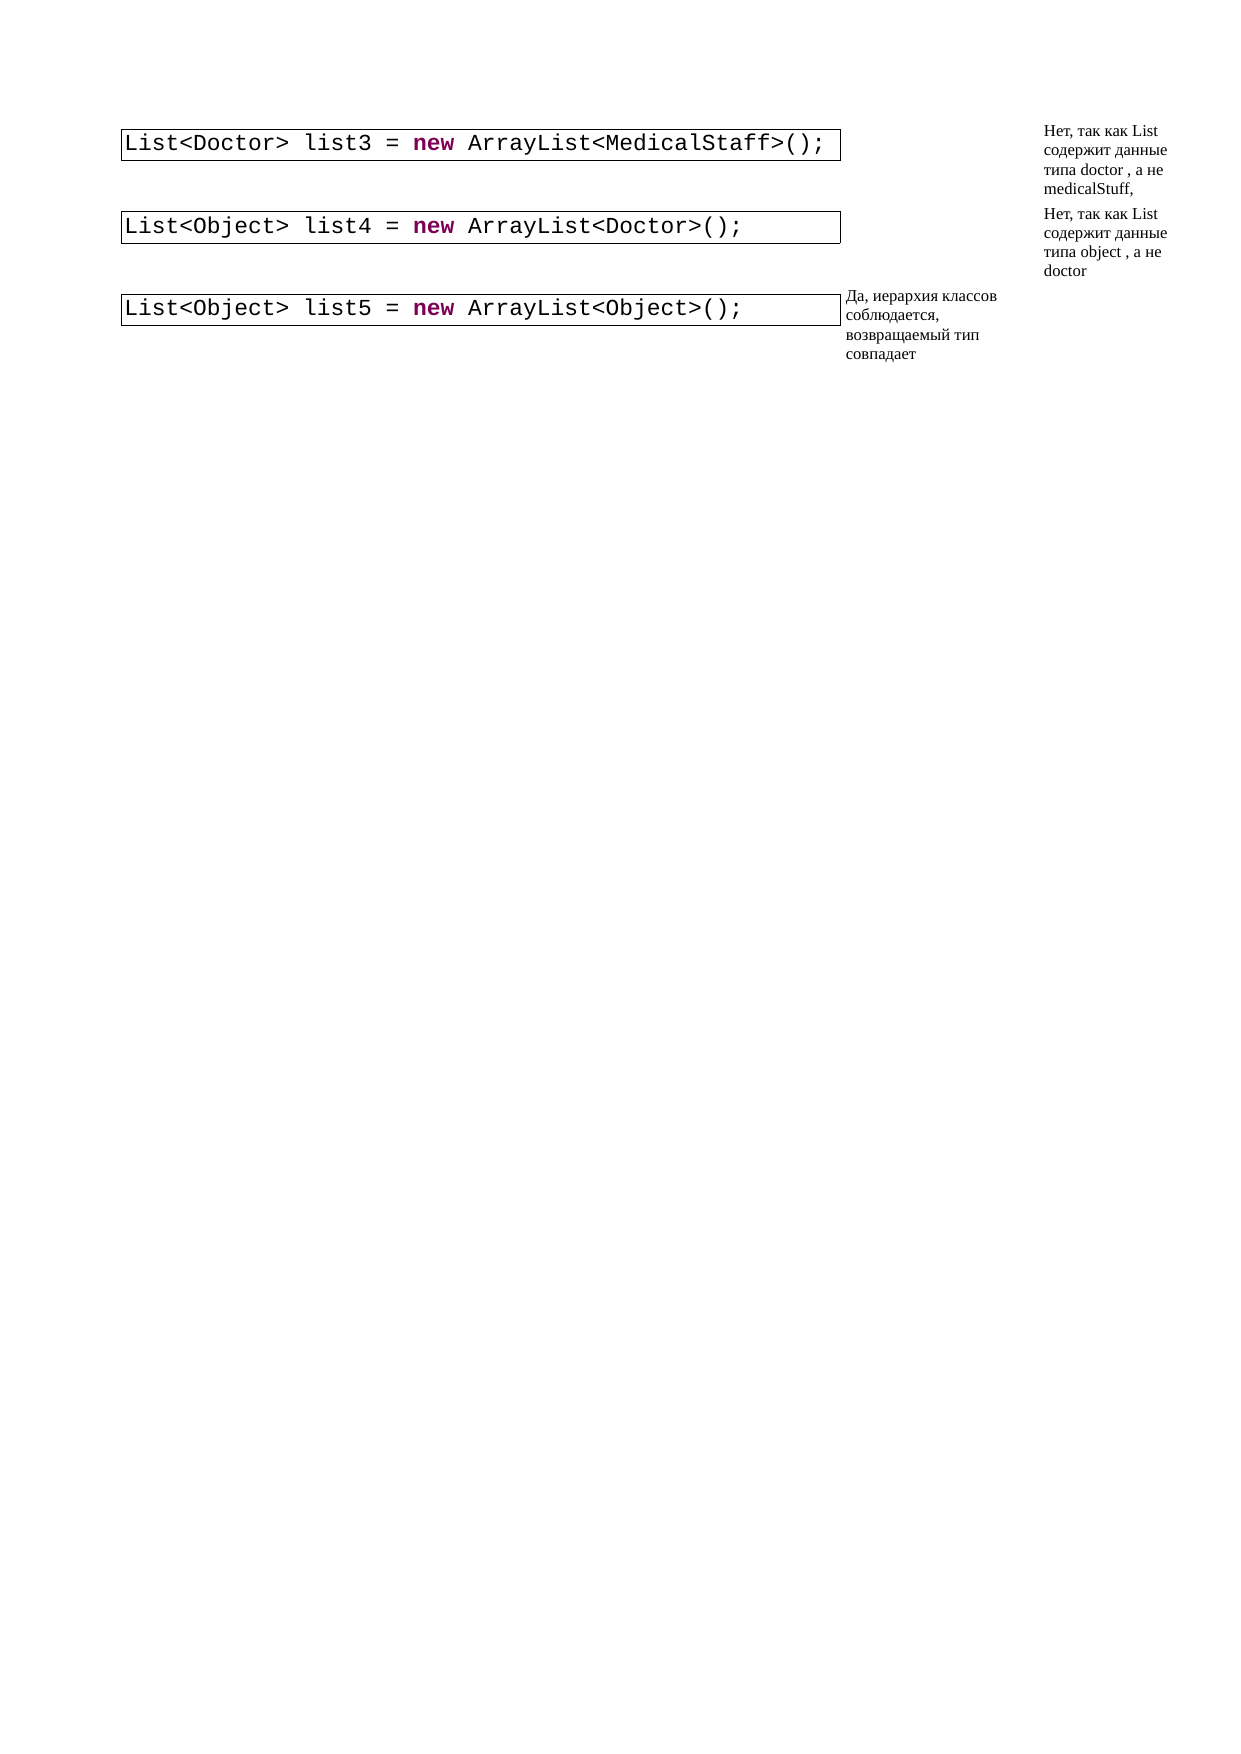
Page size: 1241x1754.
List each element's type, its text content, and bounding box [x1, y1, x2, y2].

table_cell Нет, так как List содержит данные типа object , а не doctor [1041, 201, 1204, 283]
table_cell [843, 201, 1041, 283]
table_header List<Doctor> list3 = new ArrayList<MedicalStaff>(); [118, 118, 843, 201]
table_header Нет, так как List содержит данные типа doctor , а не medicalStuff, [1041, 118, 1204, 201]
table_header [843, 118, 1041, 201]
table_cell List<Object> list4 = new ArrayList<Doctor>(); [118, 201, 843, 283]
table_cell [1041, 283, 1204, 366]
table_cell List<Object> list5 = new ArrayList<Object>(); [118, 283, 843, 366]
table_cell Да, иерархия классов соблюдается, возвращаемый тип совпадает [843, 283, 1041, 366]
